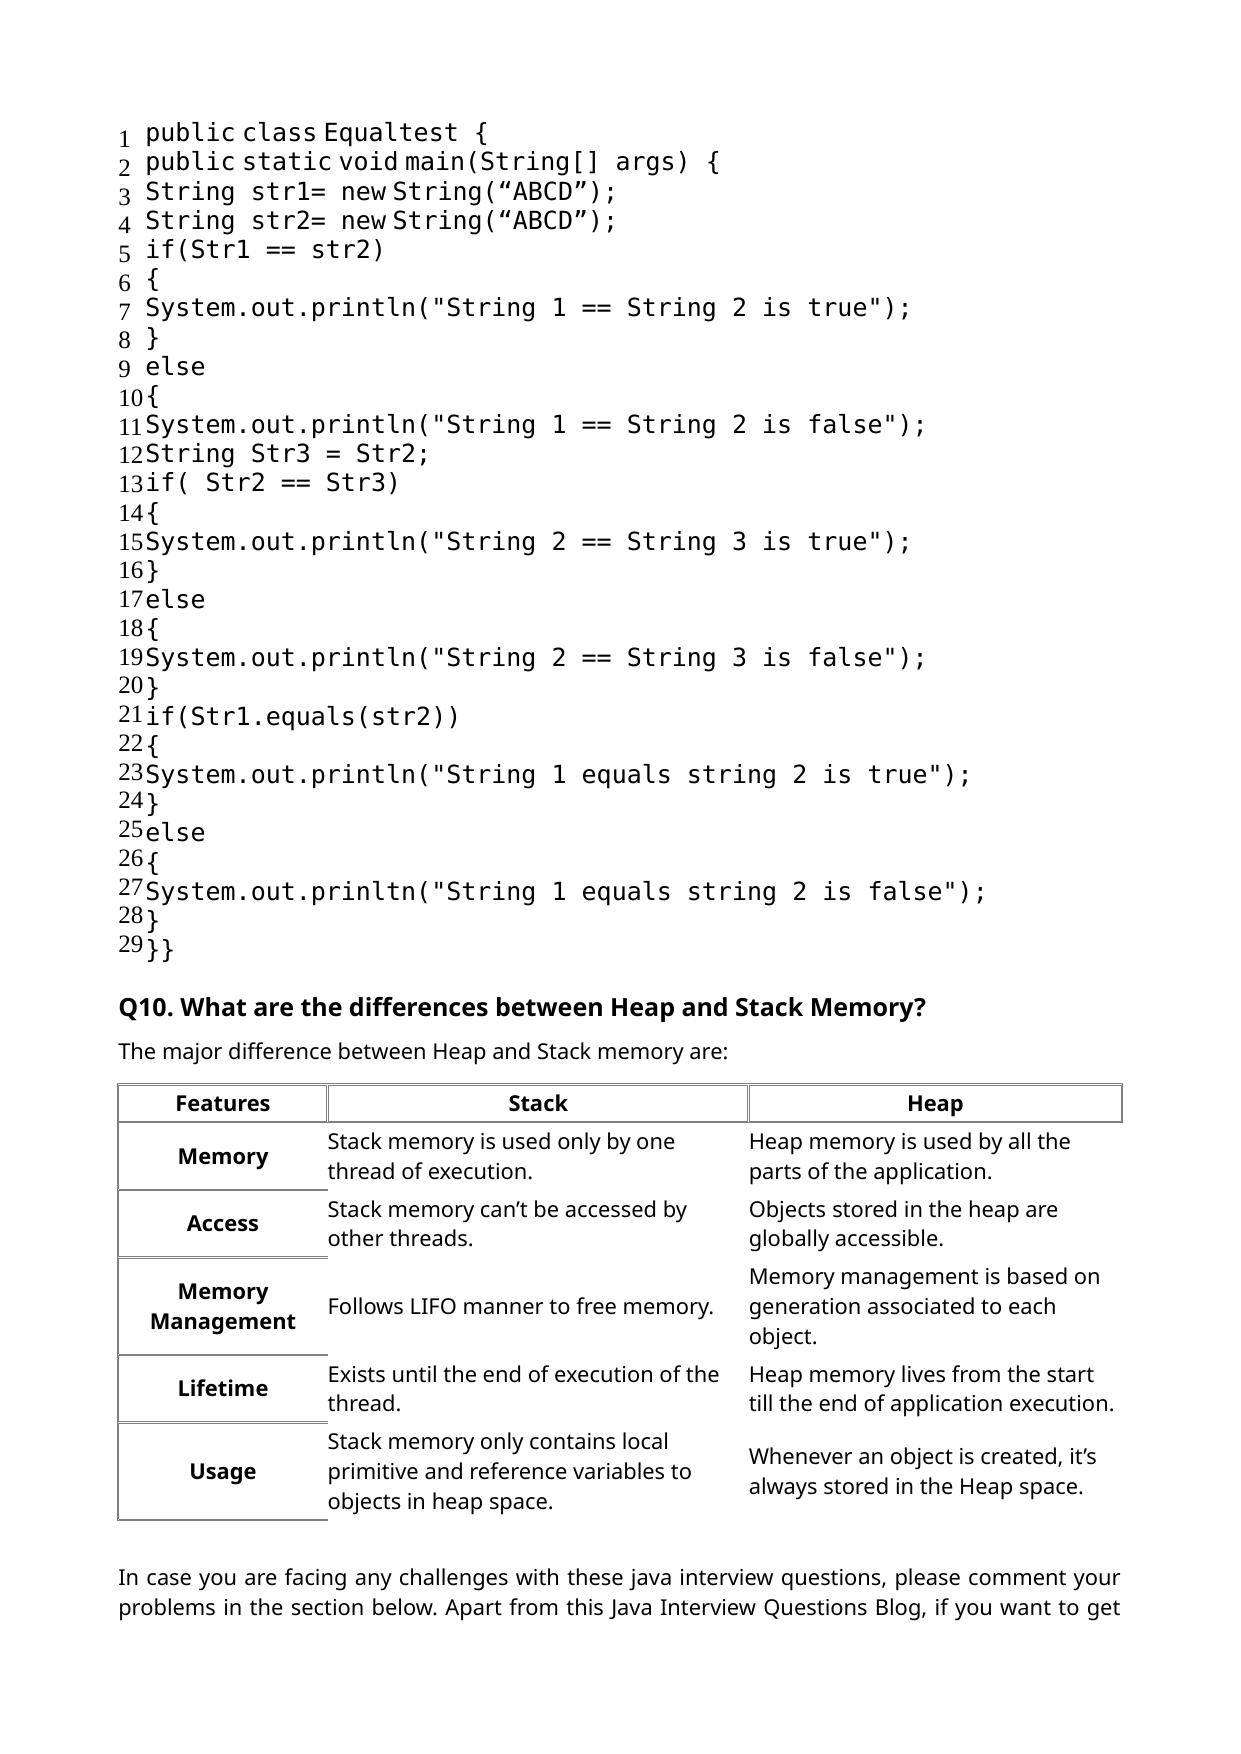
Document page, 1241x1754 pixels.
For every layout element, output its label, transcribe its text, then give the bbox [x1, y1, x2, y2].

table_header Heap [750, 1086, 1121, 1121]
text In case you are facing any challenges with these java interview questions, please comment your problems in the section below. Apart from this Java Interview Questions Blog, if you want to get [118, 1562, 1122, 1621]
table_header Features [119, 1086, 326, 1121]
table_cell Stack memory is used only by one thread of execution. [328, 1123, 748, 1188]
table_header public class Equaltest { public static void main(String[] args) { String str1= new String(“ABCD”); String str2= new String(“ABCD”); if(Str1 == str2) { System.out.println("String 1 == String 2 is true"); } else { System.out.println("String 1 == String 2 is false"); String Str3 = Str2; if( Str2 == Str3) { System.out.println("String 2 == String 3 is true"); } else { System.out.println("String 2 == String 3 is false"); } if(Str1.equals(str2)) { System.out.println("String 1 equals string 2 is true"); } else { System.out.prinltn("String 1 equals string 2 is false"); } }} [145, 118, 999, 964]
table_cell Memory management is based on generation associated to each object. [749, 1256, 1122, 1353]
table_cell Memory Management [119, 1259, 327, 1353]
table_cell Stack memory only contains local primitive and reference variables to objects in heap space. [328, 1421, 748, 1518]
table_cell Memory [119, 1123, 327, 1188]
table_cell Access [119, 1191, 327, 1256]
table_cell Heap memory is used by all the parts of the application. [749, 1123, 1122, 1188]
table_header 1 2 3 4 5 6 7 8 9 10 11 12 13 14 15 16 17 18 19 20 21 22 23 24 25 26 27 28 29 [118, 118, 145, 964]
table_cell Follows LIFO manner to free memory. [328, 1256, 748, 1353]
table_cell Objects stored in the heap are globally accessible. [749, 1189, 1122, 1256]
subtitle Q10. What are the differences between Heap and Stack Memory? [118, 989, 1122, 1023]
text The major difference between Heap and Stack memory are: [118, 1036, 1122, 1066]
table_cell Usage [119, 1424, 327, 1518]
table_cell Whenever an object is created, it’s always stored in the Heap space. [749, 1421, 1122, 1518]
table_header Stack [329, 1086, 747, 1121]
table_cell Heap memory lives from the start till the end of application execution. [749, 1354, 1122, 1421]
table_cell Lifetime [119, 1356, 327, 1421]
table_cell Stack memory can’t be accessed by other threads. [328, 1189, 748, 1256]
table_cell Exists until the end of execution of the thread. [328, 1354, 748, 1421]
